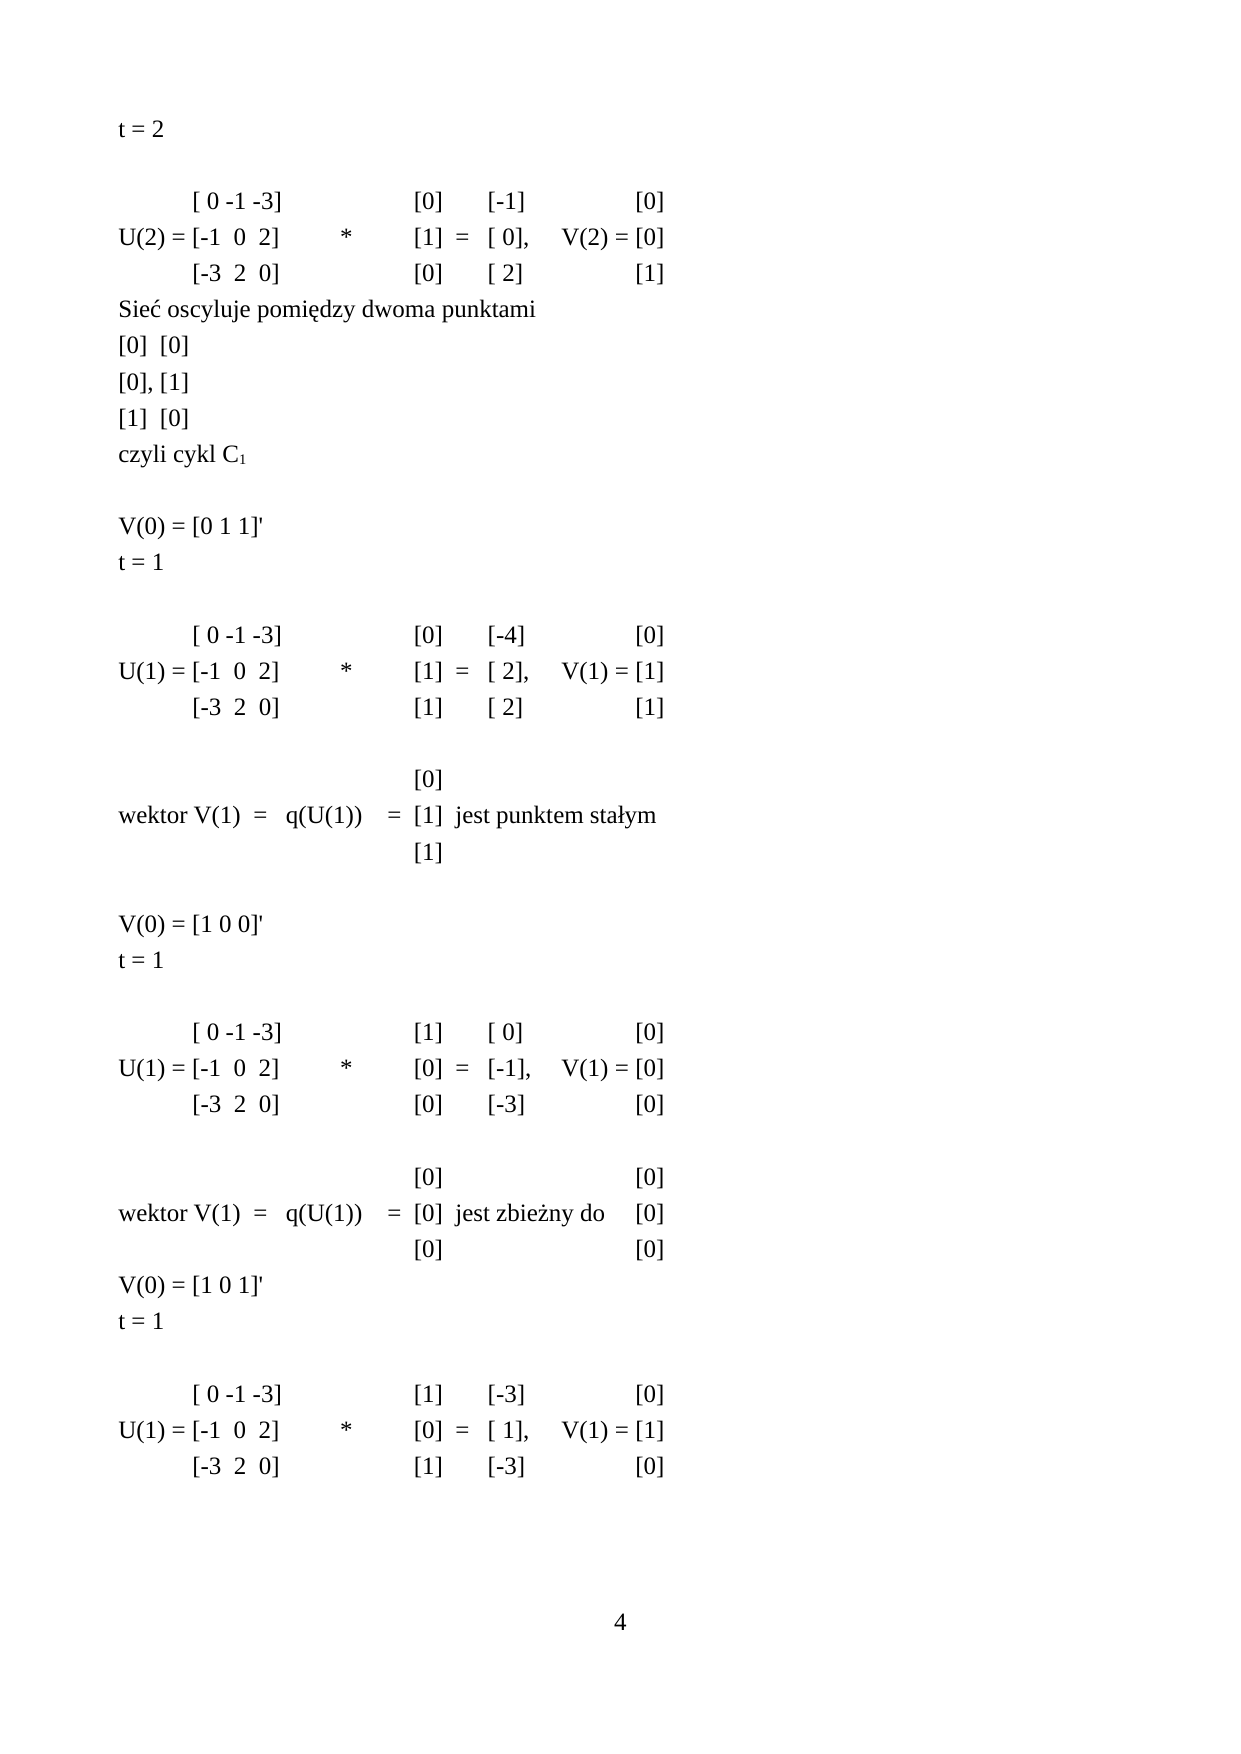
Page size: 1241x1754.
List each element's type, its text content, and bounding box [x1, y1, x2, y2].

text wektor V(1) = q(U(1)) = [0] jest zbieżny do [0] [118, 1202, 1122, 1226]
text wektor V(1) = q(U(1)) = [1] jest punktem stałym [118, 805, 1122, 828]
text [1] [0] [118, 407, 1122, 431]
text Sieć oscyluje pomiędzy dwoma punktami [118, 299, 1122, 322]
text V(0) = [1 0 0]' [118, 913, 1122, 937]
text U(1) = [-1 0 2] * [1] = [ 2], V(1) = [1] [118, 660, 1122, 684]
text [-3 2 0] [0] [-3] [0] [118, 1094, 1122, 1118]
text [-3 2 0] [0] [ 2] [1] [118, 263, 1122, 286]
text [0] [0] [118, 335, 1122, 359]
text t = 1 [118, 552, 1122, 576]
text U(1) = [-1 0 2] * [0] = [-1], V(1) = [0] [118, 1058, 1122, 1082]
text [ 0 -1 -3] [1] [-3] [0] [118, 1383, 1122, 1407]
text [ 0 -1 -3] [0] [-4] [0] [118, 624, 1122, 648]
text U(1) = [-1 0 2] * [0] = [ 1], V(1) = [1] [118, 1419, 1122, 1443]
text [ 0 -1 -3] [0] [-1] [0] [118, 190, 1122, 214]
text czyli cykl C1 [118, 443, 1122, 467]
text [-3 2 0] [1] [-3] [0] [118, 1456, 1122, 1479]
text t = 1 [118, 1311, 1122, 1334]
text [-3 2 0] [1] [ 2] [1] [118, 696, 1122, 720]
text [1] [118, 841, 1122, 865]
text V(0) = [1 0 1]' [118, 1275, 1122, 1298]
text U(2) = [-1 0 2] * [1] = [ 0], V(2) = [0] [118, 227, 1122, 250]
text [ 0 -1 -3] [1] [ 0] [0] [118, 1022, 1122, 1045]
text [0], [1] [118, 371, 1122, 395]
text V(0) = [0 1 1]' [118, 516, 1122, 539]
text [0] [0] [118, 1166, 1122, 1190]
text t = 1 [118, 949, 1122, 973]
text [0] [118, 769, 1122, 792]
text [0] [0] [118, 1239, 1122, 1262]
text t = 2 [118, 118, 1122, 142]
